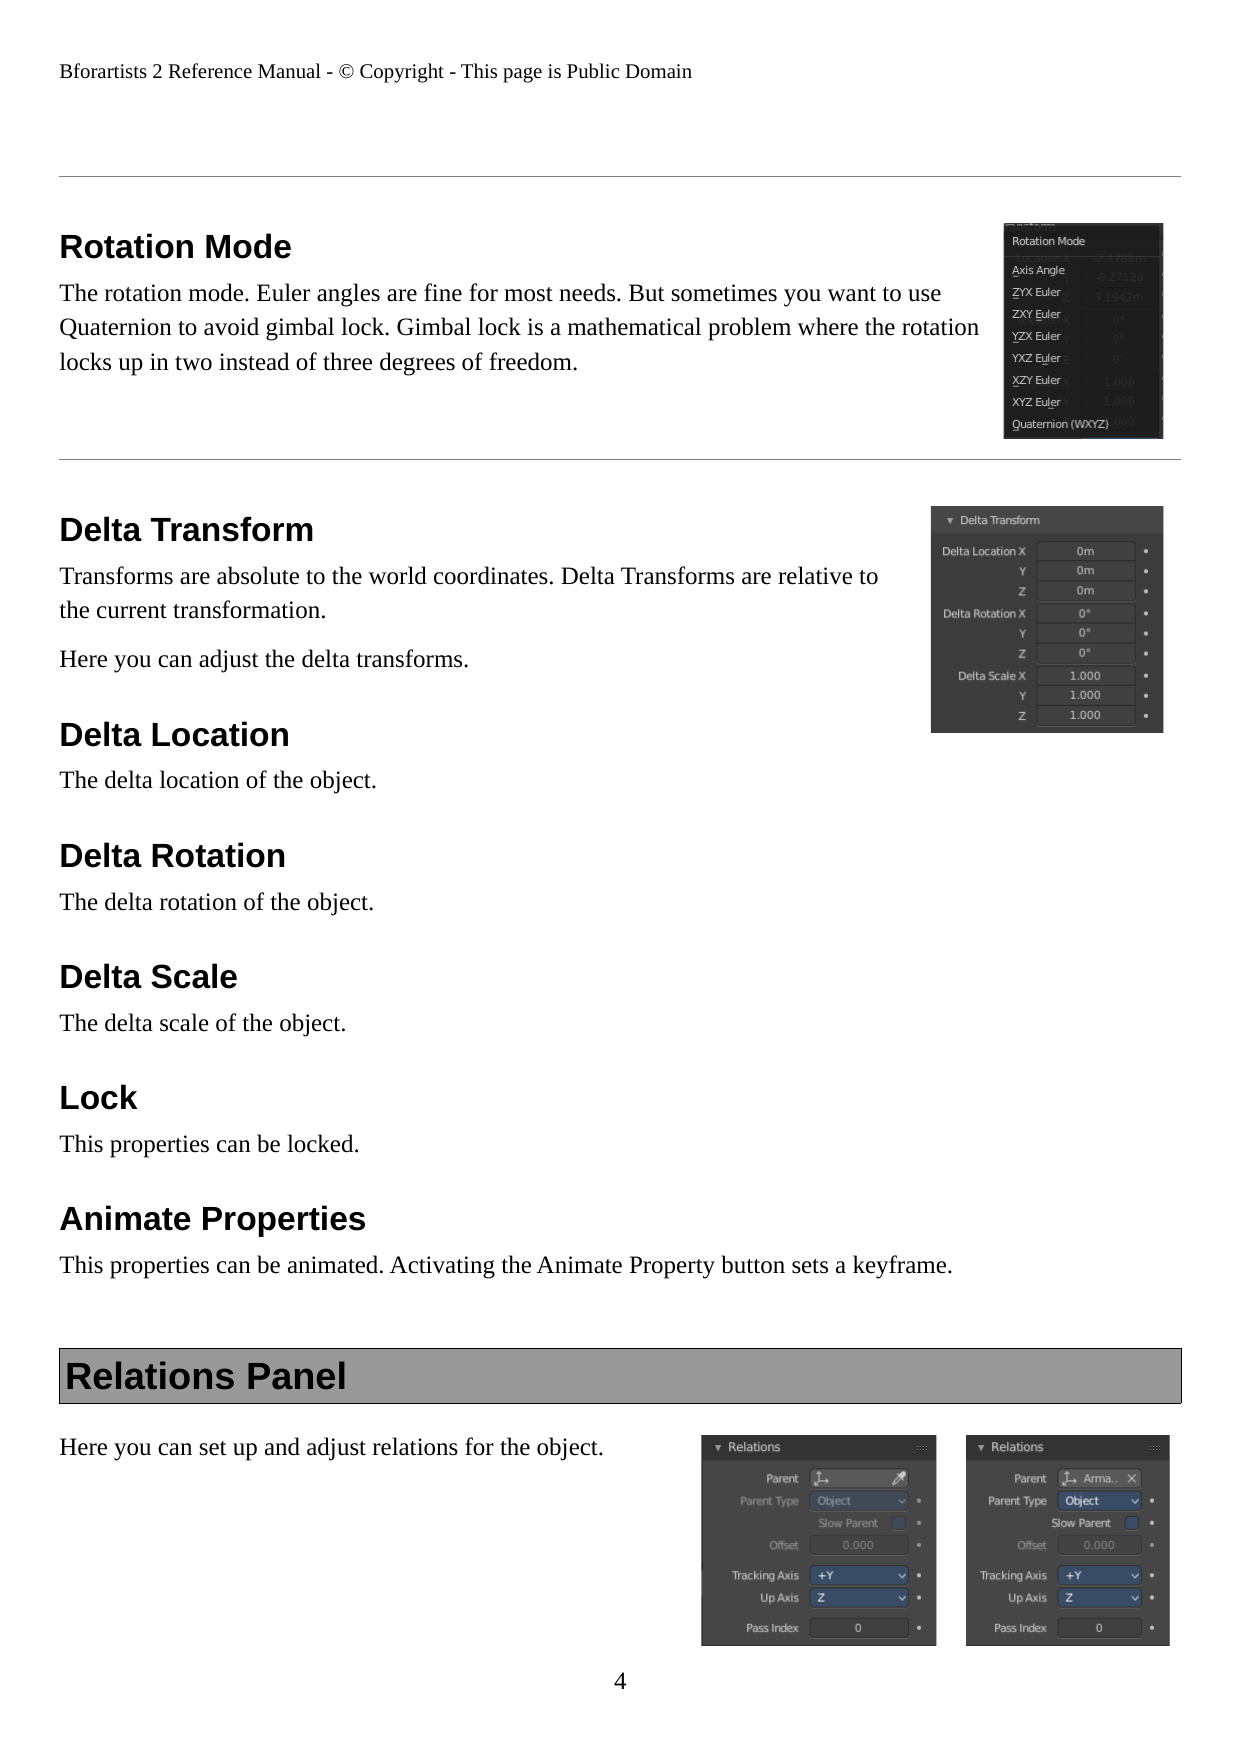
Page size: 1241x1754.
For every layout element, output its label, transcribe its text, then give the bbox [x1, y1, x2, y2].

text The delta rotation of the object. [59, 887, 1181, 915]
text Here you can set up and adjust relations for the object. [59, 1432, 1181, 1461]
picture [966, 1435, 1170, 1646]
subtitle Rotation Mode [59, 227, 1003, 265]
text The delta scale of the object. [59, 1008, 1181, 1036]
text The rotation mode. Euler angles are fine for most needs. But sometimes you want to use Quaternion to avoid gimbal lock. Gimbal lock is a mathematical problem where the rotation locks up in two instead of three degrees of freedom. [59, 278, 1003, 376]
subtitle Lock [59, 1078, 1181, 1116]
text This properties can be locked. [59, 1129, 1181, 1157]
subtitle Delta Scale [59, 957, 1181, 995]
picture [701, 1435, 937, 1646]
text The delta location of the object. [59, 766, 1181, 794]
table_header Relations Panel [60, 1349, 1181, 1403]
text Here you can adjust the delta transforms. [59, 644, 930, 673]
subtitle Delta Transform [59, 510, 930, 548]
subtitle Delta Rotation [59, 836, 1181, 874]
subtitle Delta Location [59, 714, 1181, 753]
text Transforms are absolute to the world coordinates. Delta Transforms are relative to the current transformation. [59, 561, 930, 624]
picture [930, 506, 1164, 733]
text This properties can be animated. Activating the Animate Property button sets a keyframe. [59, 1250, 1181, 1278]
picture [1003, 223, 1164, 439]
subtitle Animate Properties [59, 1199, 1181, 1237]
subtitle [1164, 227, 1181, 265]
subtitle [1164, 510, 1181, 548]
